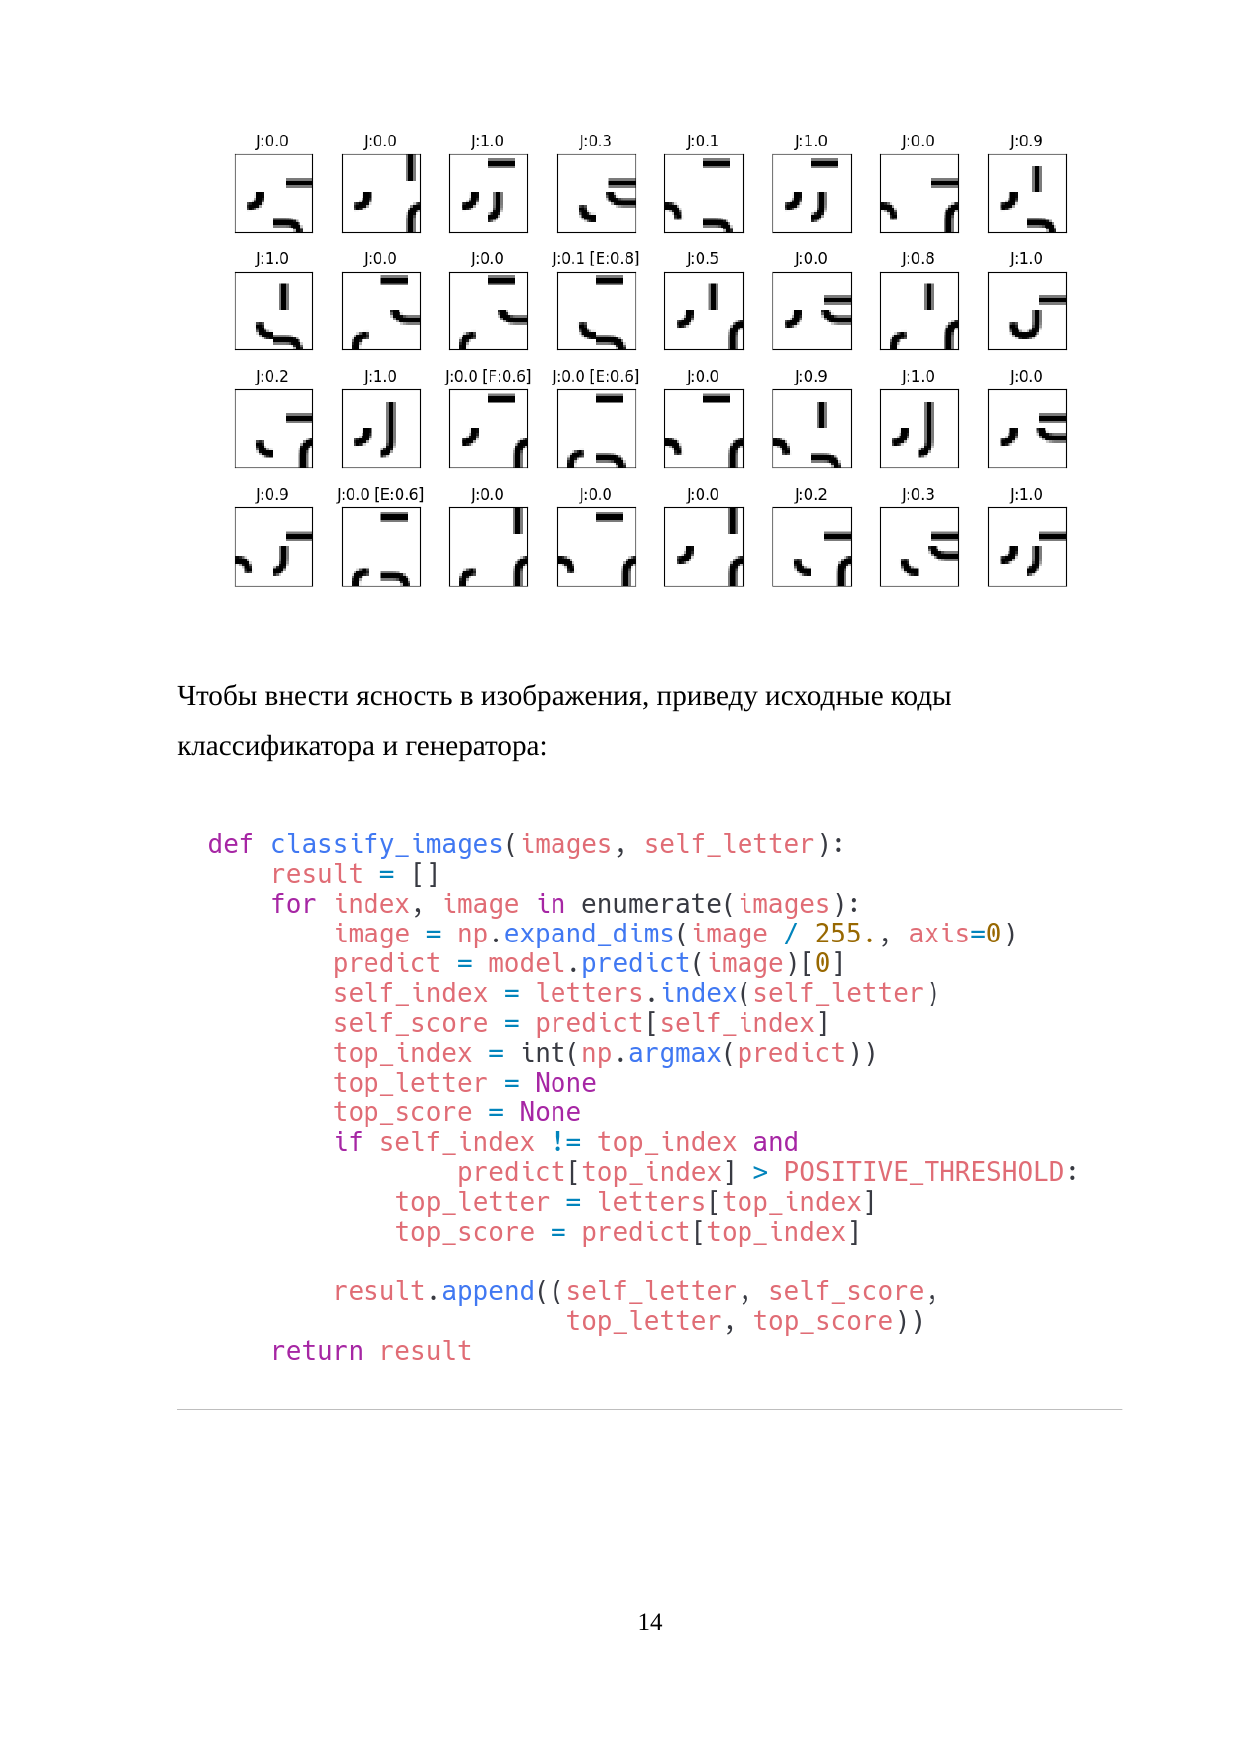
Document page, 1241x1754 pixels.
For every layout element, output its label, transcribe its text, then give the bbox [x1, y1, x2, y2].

text Чтобы внести ясность в изображения, приведу исходные коды классификатора и генератора: [177, 678, 1122, 762]
picture [217, 118, 1082, 605]
picture [177, 784, 1123, 1410]
